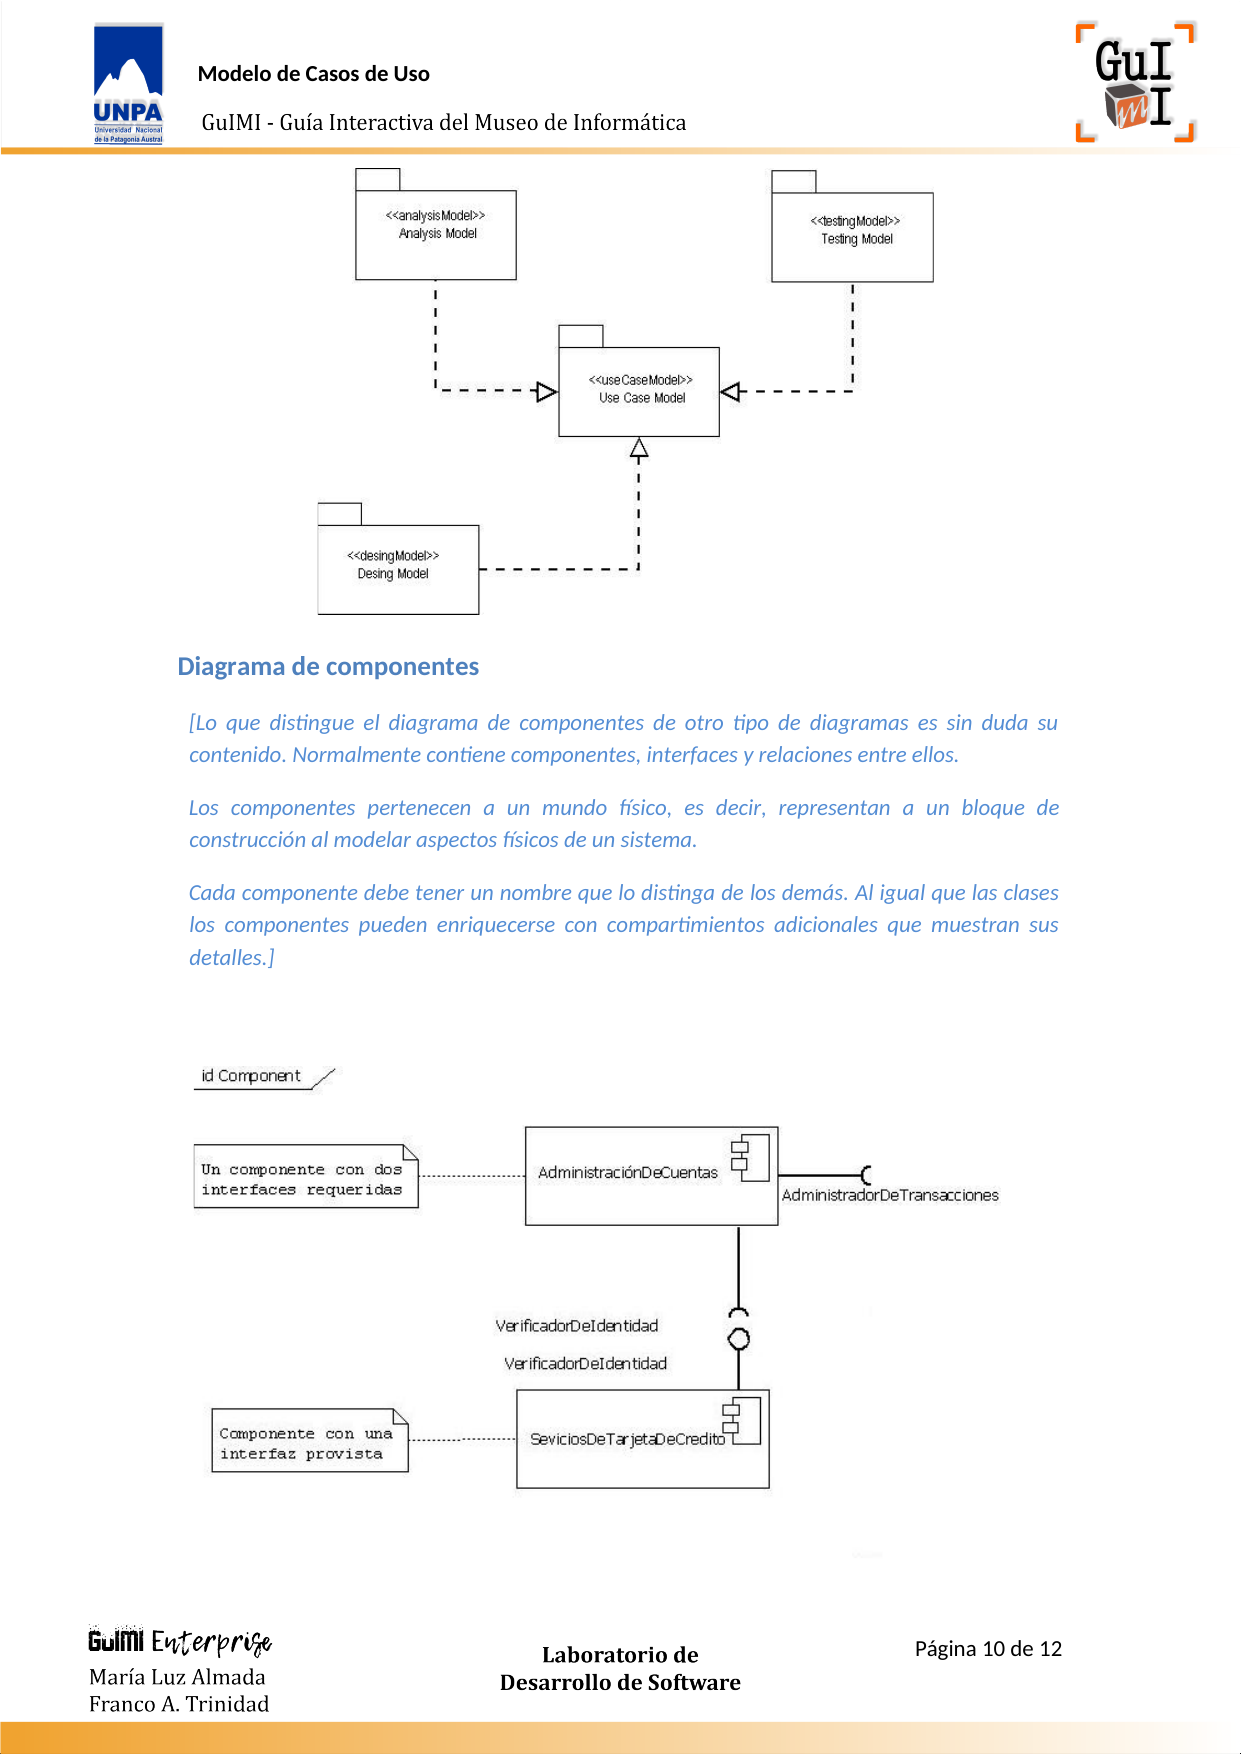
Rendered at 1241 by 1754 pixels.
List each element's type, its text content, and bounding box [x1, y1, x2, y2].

picture [193, 1066, 1001, 1587]
picture [317, 168, 934, 615]
text Los componentes pertenecen a un mundo físico, es decir, representan a un bloque de construcción al modelar aspectos físicos de un sistema. [188, 793, 1063, 853]
text Cada componente debe tener un nombre que lo distinga de los demás. Al igual que las clases los componentes pueden enriquecerse con compartimientos adicionales que muestran sus detalles.] [188, 878, 1063, 971]
picture [0, 0, 1241, 155]
subtitle Diagrama de componentes [177, 649, 1063, 682]
text [Lo que distingue el diagrama de componentes de otro tipo de diagramas es sin duda su contenido. Normalmente contiene componentes, interfaces y relaciones entre ellos. [188, 708, 1063, 768]
picture [0, 1613, 1241, 1754]
